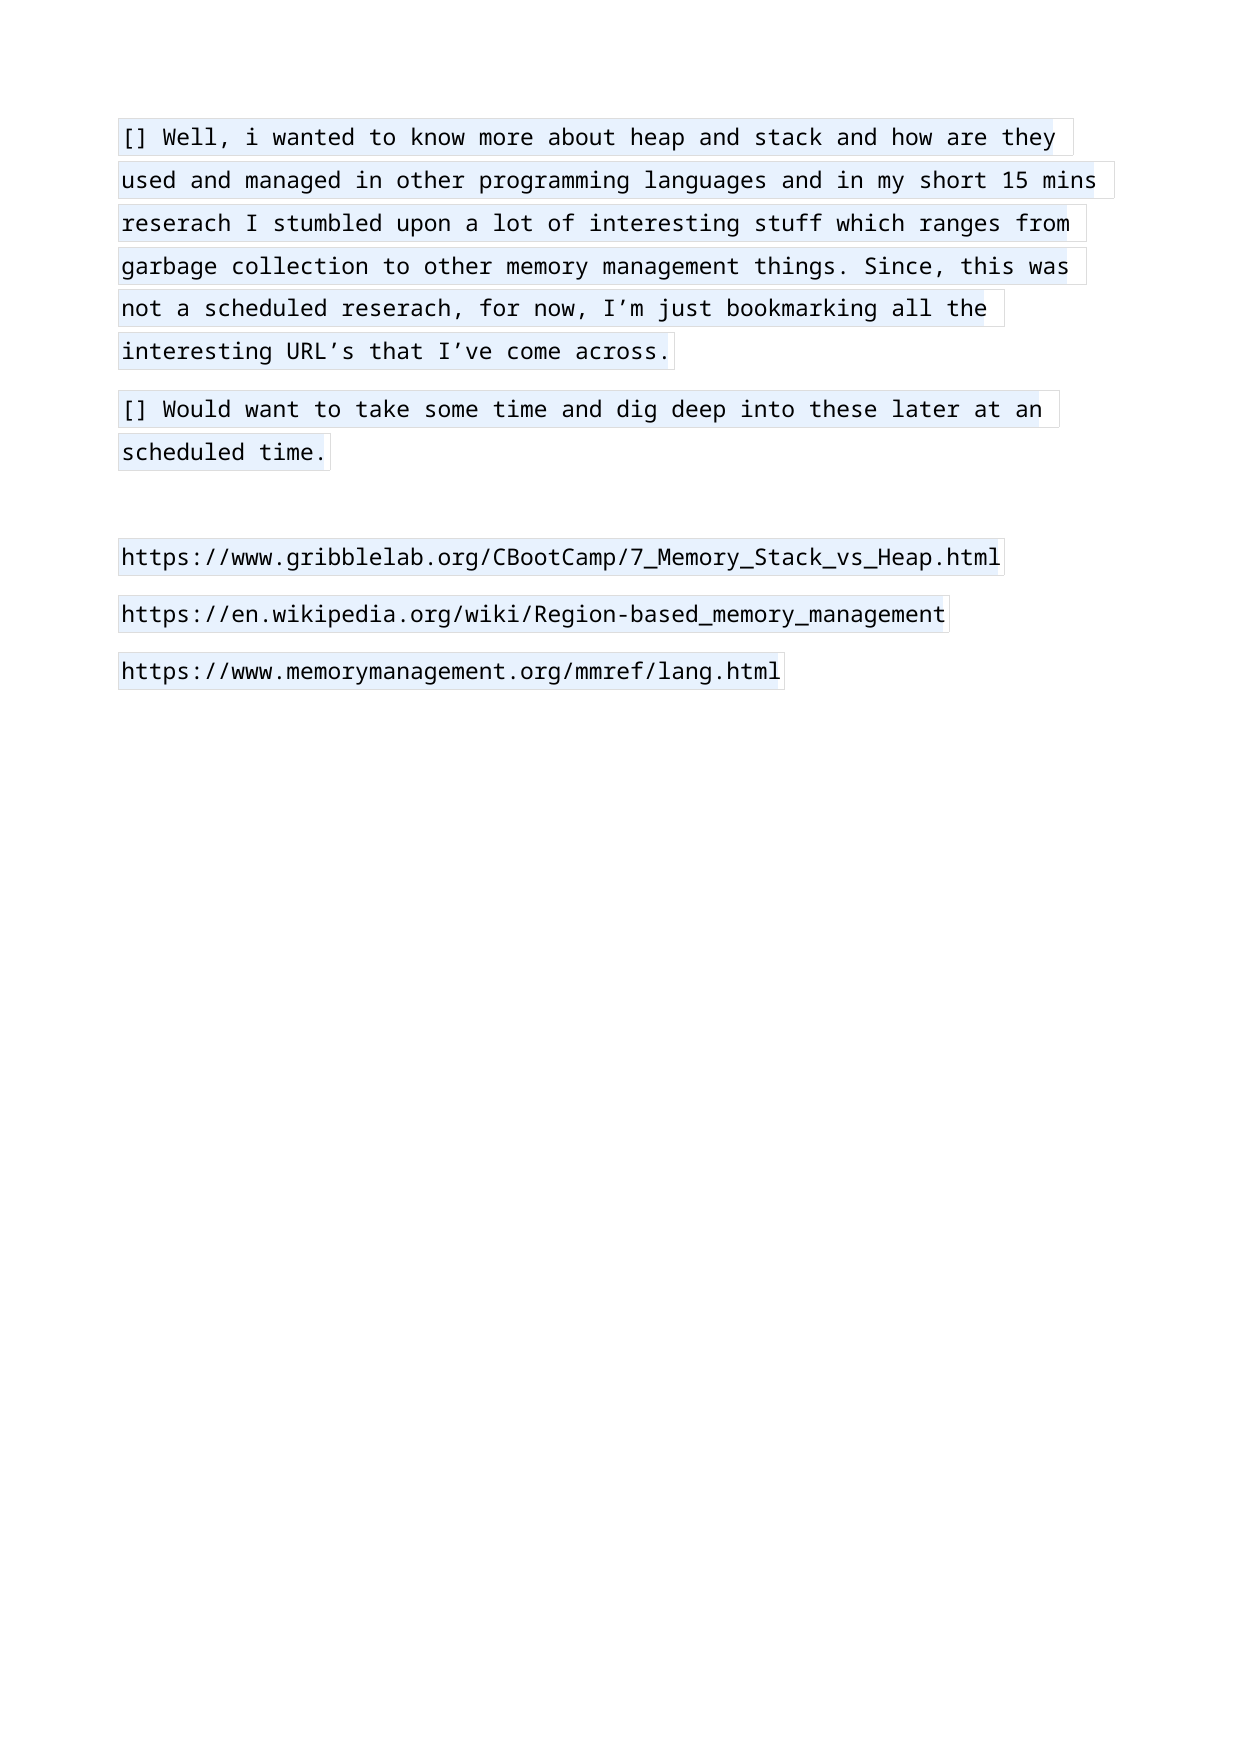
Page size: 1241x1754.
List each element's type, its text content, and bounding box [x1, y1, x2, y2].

text [950, 595, 1122, 632]
text https://en.wikipedia.org/wiki/Region-based_memory_management [119, 596, 949, 632]
text [] Would want to take some time and dig deep into these later at an scheduled time. [118, 389, 1122, 470]
text [] Well, i wanted to know more about heap and stack and how are they used and managed in other programming languages and in my short 15 mins reserach I stumbled upon a lot of interesting stuff which ranges from garbage collection to other memory management things. Since, this was not a scheduled reserach, for now, I’m just bookmarking all the interesting URL’s that I’ve come across. [118, 118, 1122, 369]
text [785, 652, 1122, 689]
text https://www.gribblelab.org/CBootCamp/7_Memory_Stack_vs_Heap.html [119, 539, 1004, 575]
text [1005, 537, 1122, 575]
text https://www.memorymanagement.org/mmref/lang.html [119, 653, 784, 689]
